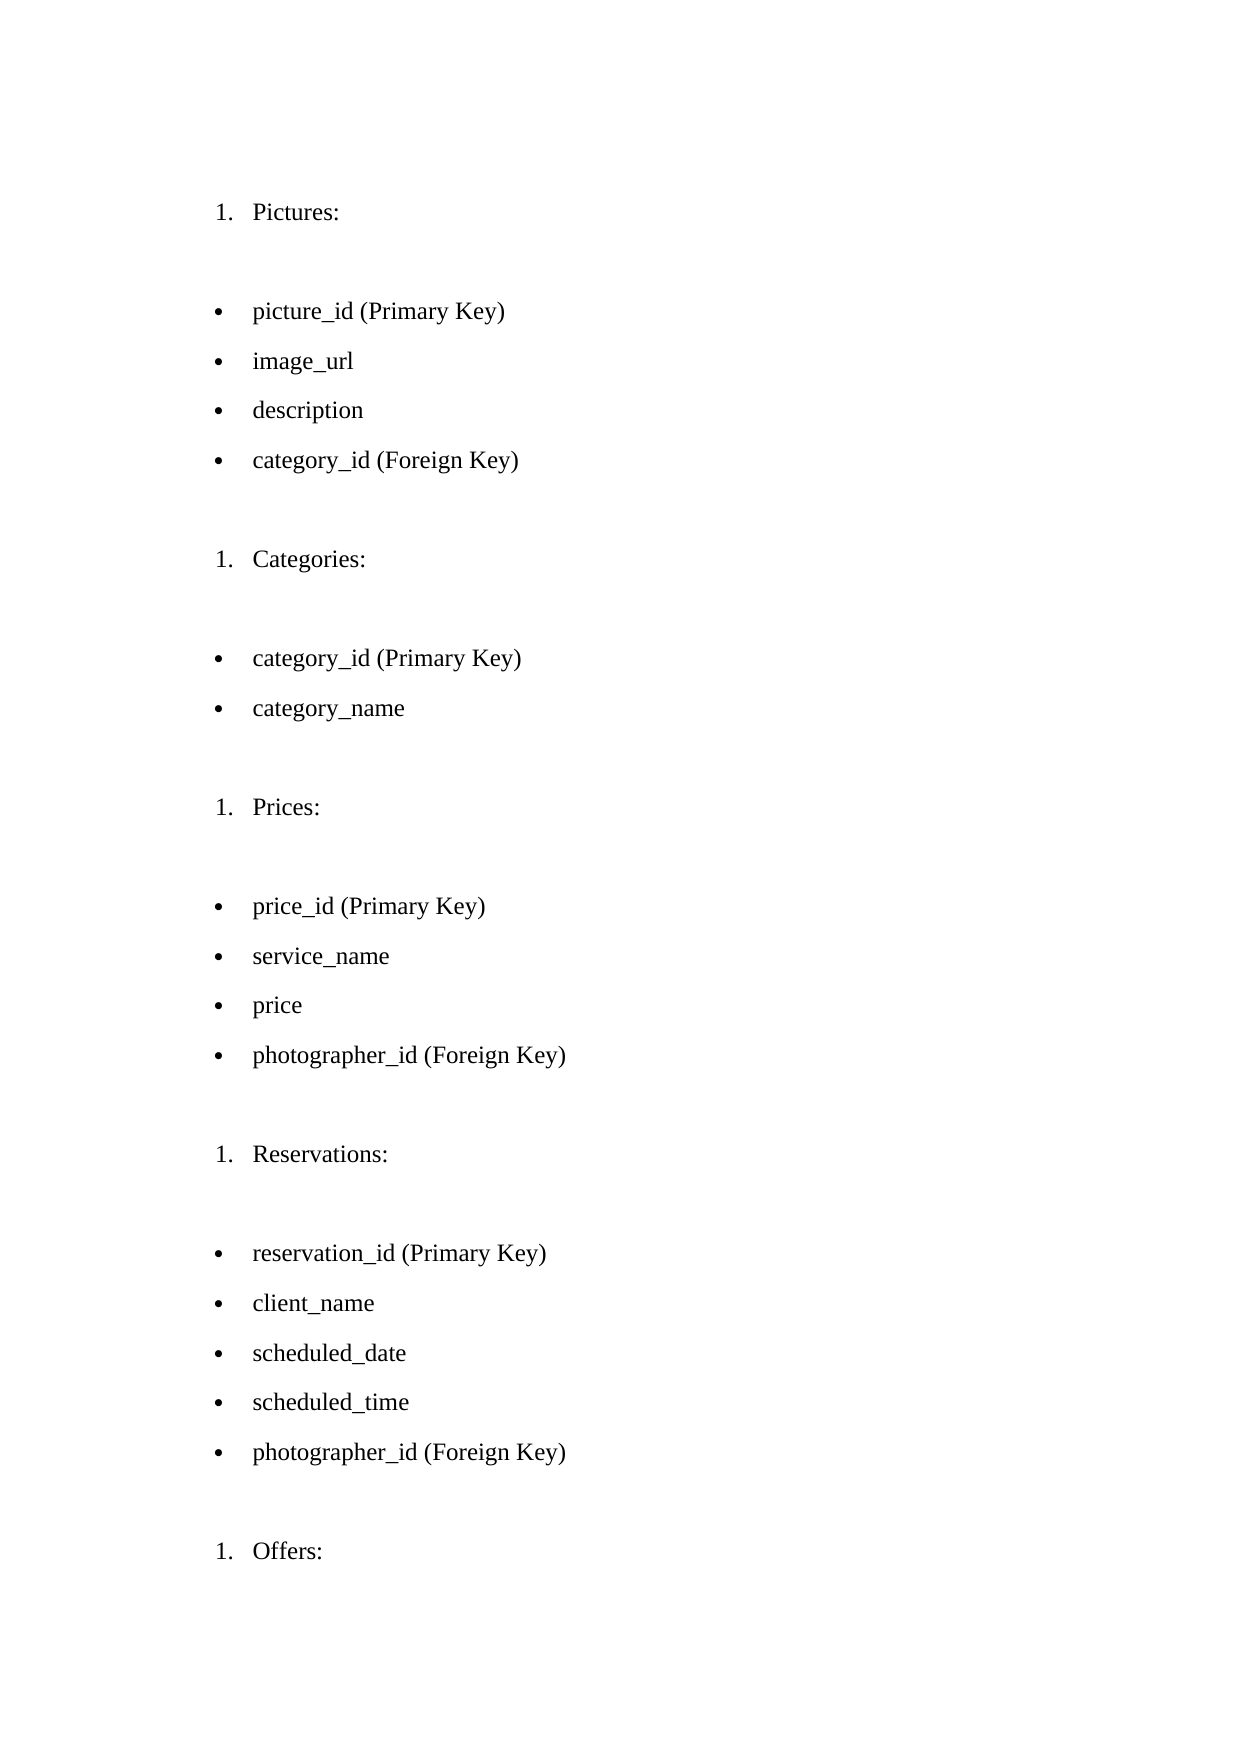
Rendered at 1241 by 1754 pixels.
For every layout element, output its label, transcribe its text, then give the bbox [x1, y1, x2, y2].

list Offers: [215, 1536, 1063, 1565]
list description [215, 396, 1063, 424]
list photographer_id (Foreign Key) [215, 1437, 1063, 1466]
list reservation_id (Primary Key) [215, 1238, 1063, 1267]
list scheduled_time [215, 1387, 1063, 1416]
list picture_id (Primary Key) [215, 296, 1063, 325]
list Reservations: [215, 1139, 1063, 1168]
list category_id (Foreign Key) [215, 445, 1063, 474]
list photographer_id (Foreign Key) [215, 1040, 1063, 1069]
list image_url [215, 346, 1063, 375]
list category_name [215, 693, 1063, 722]
list Prices: [215, 792, 1063, 821]
list Pictures: [215, 197, 1063, 226]
list price_id (Primary Key) [215, 891, 1063, 920]
list Categories: [215, 544, 1063, 573]
list price [215, 991, 1063, 1019]
list service_name [215, 941, 1063, 970]
list scheduled_date [215, 1338, 1063, 1366]
list category_id (Primary Key) [215, 643, 1063, 672]
list client_name [215, 1288, 1063, 1317]
